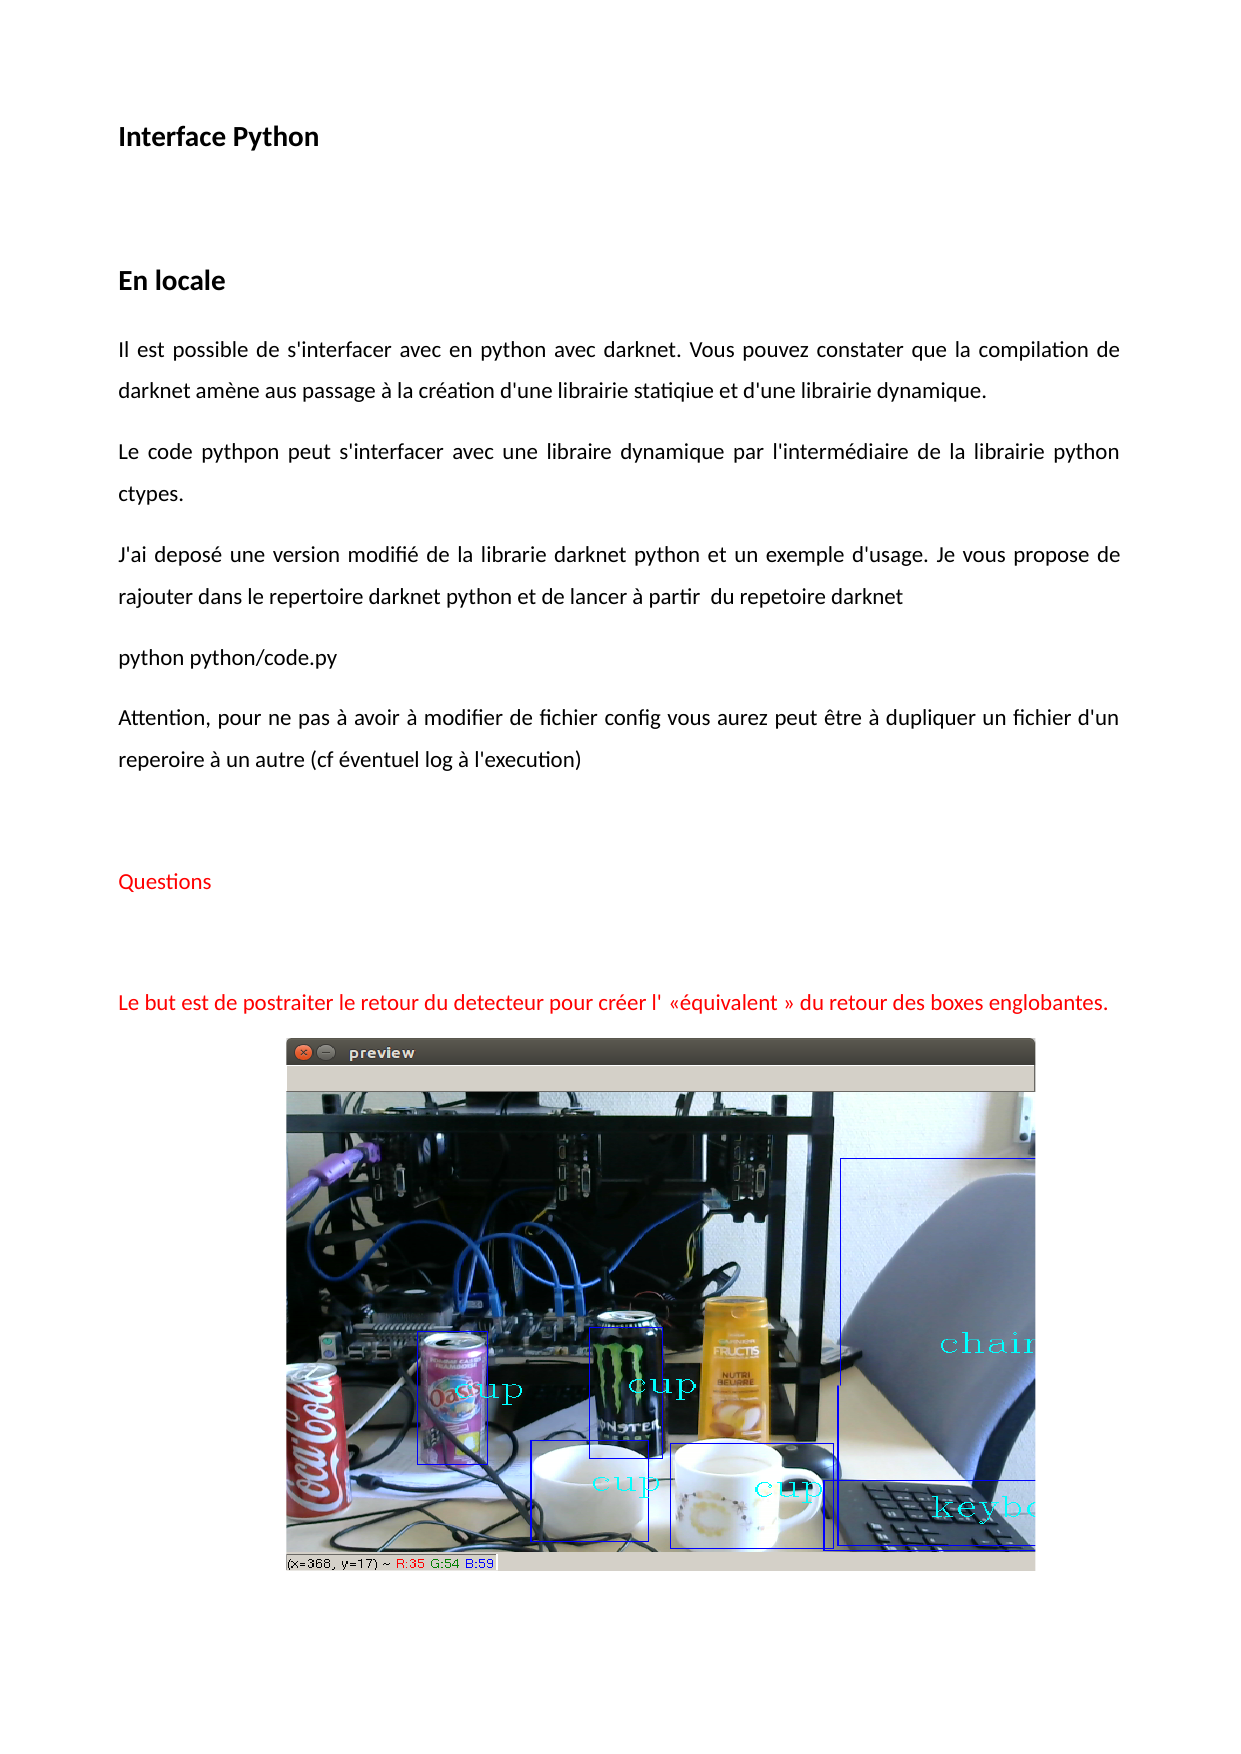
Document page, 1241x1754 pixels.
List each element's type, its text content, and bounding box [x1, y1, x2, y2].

text Attention, pour ne pas à avoir à modifier de fichier config vous aurez peut être à dupliquer un fichier d'un reperoire à un autre (cf éventuel log à l'execution) [118, 703, 1122, 773]
picture [286, 1038, 1036, 1571]
text python python/code.py [118, 643, 1122, 671]
text Le code pythpon peut s'interfacer avec une libraire dynamique par l'intermédiaire de la librairie python ctypes. [118, 437, 1122, 507]
text J'ai deposé une version modifié de la librarie darknet python et un exemple d'usage. Je vous propose de rajouter dans le repertoire darknet python et de lancer à partir du repetoire darknet [118, 540, 1122, 610]
text Le but est de postraiter le retour du detecteur pour créer l' «équivalent » du retour des boxes englobantes. [118, 988, 1122, 1016]
text En locale [118, 262, 1122, 298]
text Questions [118, 867, 1122, 895]
text Interface Python [118, 118, 1122, 154]
text Il est possible de s'interfacer avec en python avec darknet. Vous pouvez constater que la compilation de darknet amène aus passage à la création d'une librairie statiqiue et d'une librairie dynamique. [118, 335, 1122, 405]
